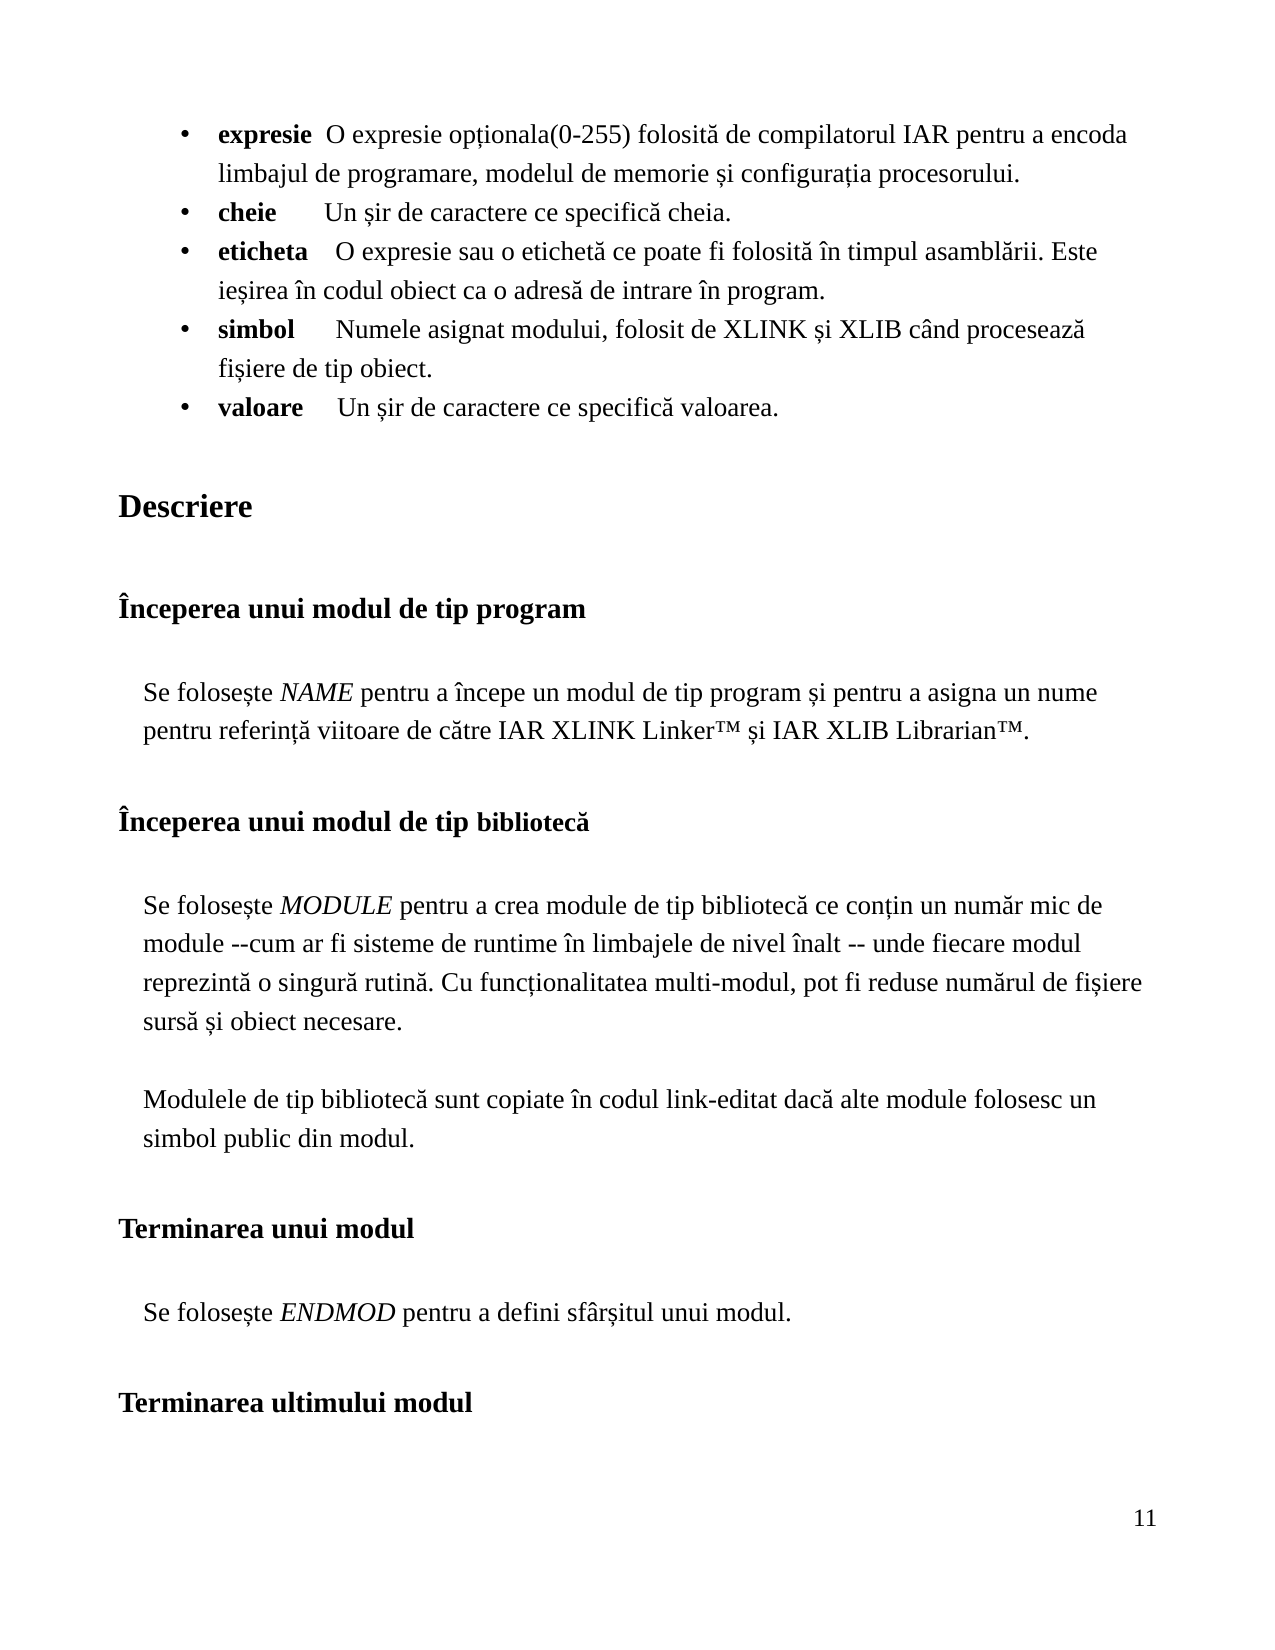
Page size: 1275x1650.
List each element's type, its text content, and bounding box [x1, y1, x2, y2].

text Se folosește NAME pentru a începe un modul de tip program și pentru a asigna un nume pentru referință viitoare de către IAR XLINK Linker™ și IAR XLIB Librarian™. [143, 676, 1157, 746]
text Se folosește MODULE pentru a crea module de tip bibliotecă ce conțin un număr mic de module --cum ar fi sisteme de runtime în limbajele de nivel înalt -- unde fiecare modul reprezintă o singură rutină. Cu funcționalitatea multi-modul, pot fi reduse numărul de fișiere sursă și obiect necesare. [143, 889, 1157, 1036]
subtitle Descriere [118, 486, 1157, 525]
subtitle Începerea unui modul de tip program [118, 591, 1157, 624]
text Modulele de tip bibliotecă sunt copiate în codul link-editat dacă alte module folosesc un simbol public din modul. [143, 1083, 1157, 1153]
subtitle Terminarea unui modul [118, 1211, 1157, 1245]
list eticheta O expresie sau o etichetă ce poate fi folosită în timpul asamblării. Este ieșirea în codul obiect ca o adresă de intrare în program. [180, 235, 1157, 305]
subtitle Terminarea ultimului modul [118, 1386, 1157, 1419]
text Se folosește ENDMOD pentru a defini sfârșitul unui modul. [143, 1296, 1157, 1327]
list valoare Un șir de caractere ce specifică valoarea. [180, 391, 1157, 422]
list simbol Numele asignat modului, folosit de XLINK și XLIB când procesează fișiere de tip obiect. [180, 313, 1157, 383]
list cheie Un șir de caractere ce specifică cheia. [180, 196, 1157, 227]
subtitle Începerea unui modul de tip bibliotecă [118, 804, 1157, 837]
list expresie O expresie opționala(0-255) folosită de compilatorul IAR pentru a encoda limbajul de programare, modelul de memorie și configurația procesorului. [180, 118, 1157, 188]
